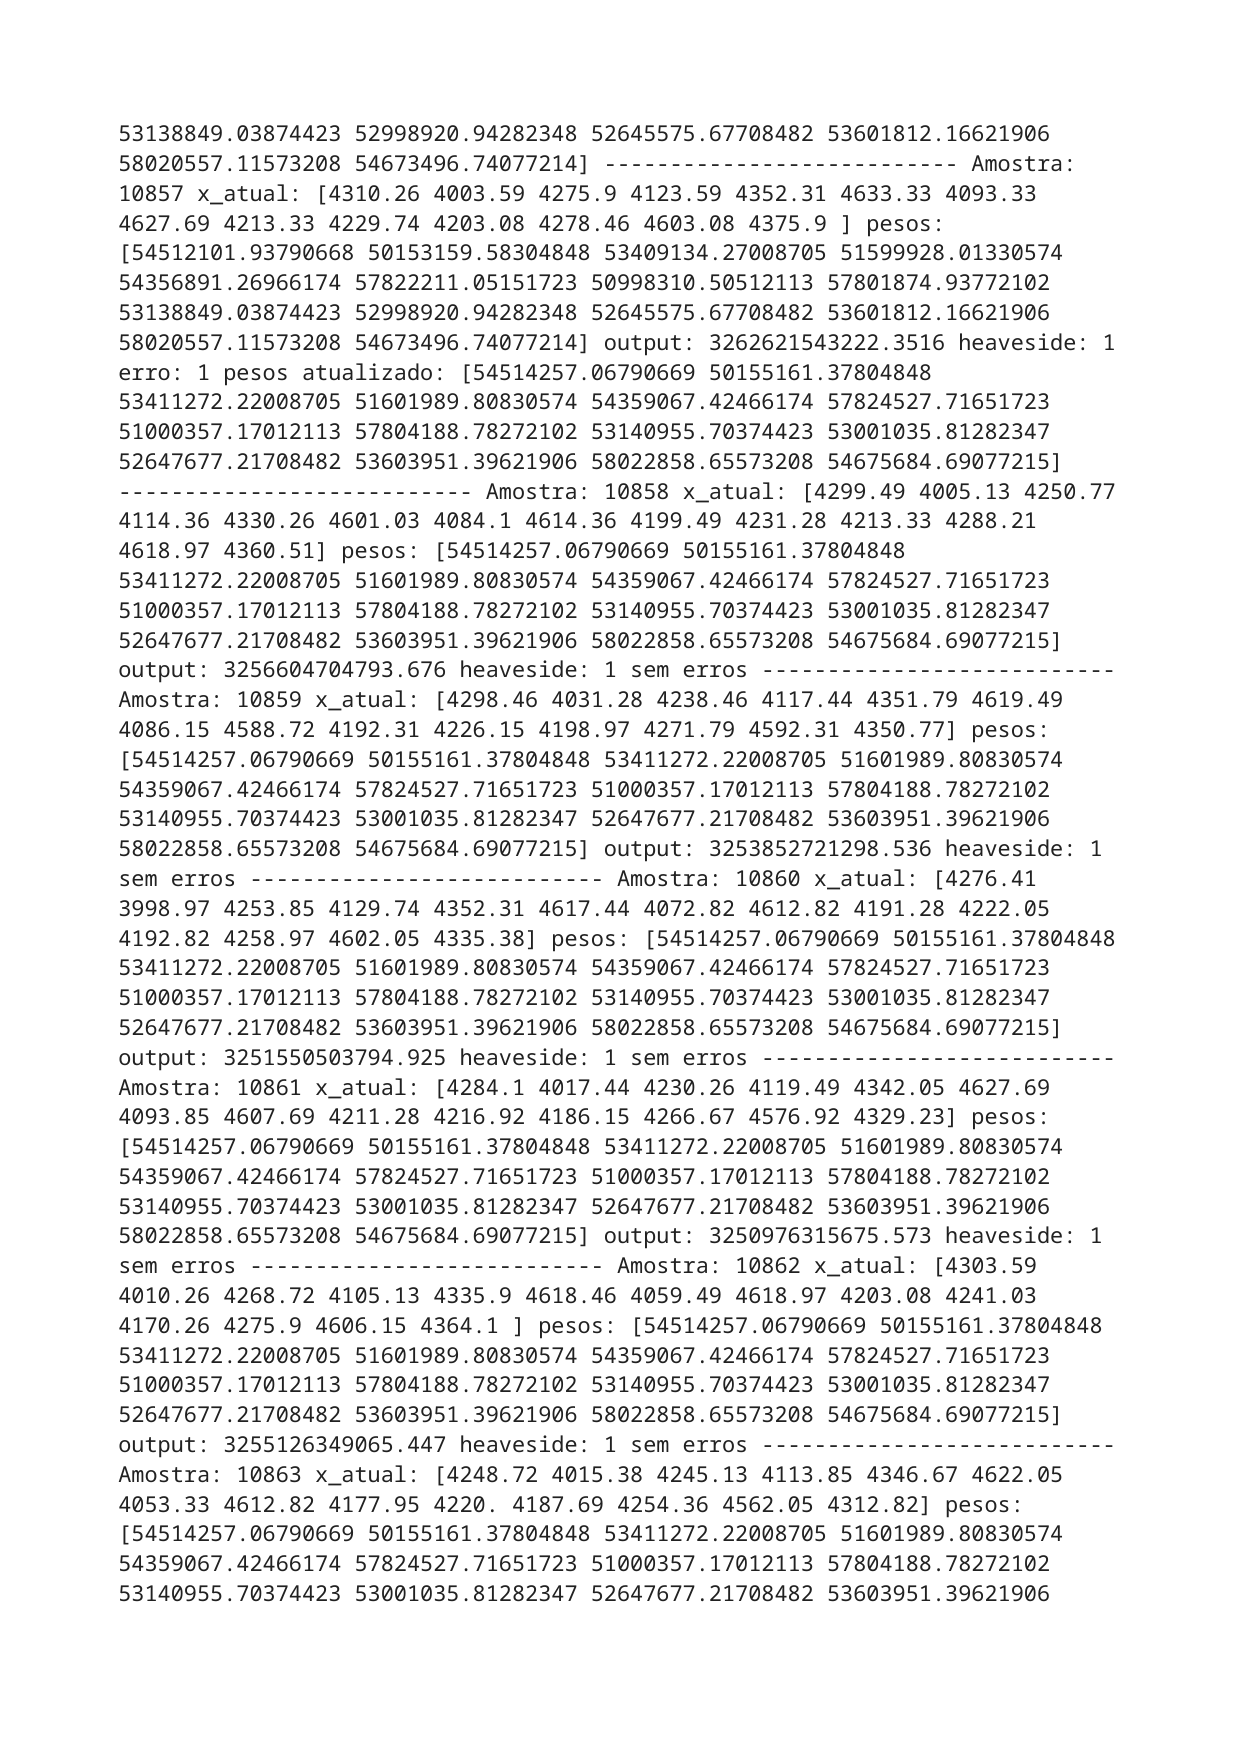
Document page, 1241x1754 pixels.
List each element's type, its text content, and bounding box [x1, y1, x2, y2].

text 53138849.03874423 52998920.94282348 52645575.67708482 53601812.16621906 58020557.11573208 54673496.74077214] --------------------------- Amostra: 10857 x_atual: [4310.26 4003.59 4275.9 4123.59 4352.31 4633.33 4093.33 4627.69 4213.33 4229.74 4203.08 4278.46 4603.08 4375.9 ] pesos: [54512101.93790668 50153159.58304848 53409134.27008705 51599928.01330574 54356891.26966174 57822211.05151723 50998310.50512113 57801874.93772102 53138849.03874423 52998920.94282348 52645575.67708482 53601812.16621906 58020557.11573208 54673496.74077214] output: 3262621543222.3516 heaveside: 1 erro: 1 pesos atualizado: [54514257.06790669 50155161.37804848 53411272.22008705 51601989.80830574 54359067.42466174 57824527.71651723 51000357.17012113 57804188.78272102 53140955.70374423 53001035.81282347 52647677.21708482 53603951.39621906 58022858.65573208 54675684.69077215] --------------------------- Amostra: 10858 x_atual: [4299.49 4005.13 4250.77 4114.36 4330.26 4601.03 4084.1 4614.36 4199.49 4231.28 4213.33 4288.21 4618.97 4360.51] pesos: [54514257.06790669 50155161.37804848 53411272.22008705 51601989.80830574 54359067.42466174 57824527.71651723 51000357.17012113 57804188.78272102 53140955.70374423 53001035.81282347 52647677.21708482 53603951.39621906 58022858.65573208 54675684.69077215] output: 3256604704793.676 heaveside: 1 sem erros --------------------------- Amostra: 10859 x_atual: [4298.46 4031.28 4238.46 4117.44 4351.79 4619.49 4086.15 4588.72 4192.31 4226.15 4198.97 4271.79 4592.31 4350.77] pesos: [54514257.06790669 50155161.37804848 53411272.22008705 51601989.80830574 54359067.42466174 57824527.71651723 51000357.17012113 57804188.78272102 53140955.70374423 53001035.81282347 52647677.21708482 53603951.39621906 58022858.65573208 54675684.69077215] output: 3253852721298.536 heaveside: 1 sem erros --------------------------- Amostra: 10860 x_atual: [4276.41 3998.97 4253.85 4129.74 4352.31 4617.44 4072.82 4612.82 4191.28 4222.05 4192.82 4258.97 4602.05 4335.38] pesos: [54514257.06790669 50155161.37804848 53411272.22008705 51601989.80830574 54359067.42466174 57824527.71651723 51000357.17012113 57804188.78272102 53140955.70374423 53001035.81282347 52647677.21708482 53603951.39621906 58022858.65573208 54675684.69077215] output: 3251550503794.925 heaveside: 1 sem erros --------------------------- Amostra: 10861 x_atual: [4284.1 4017.44 4230.26 4119.49 4342.05 4627.69 4093.85 4607.69 4211.28 4216.92 4186.15 4266.67 4576.92 4329.23] pesos: [54514257.06790669 50155161.37804848 53411272.22008705 51601989.80830574 54359067.42466174 57824527.71651723 51000357.17012113 57804188.78272102 53140955.70374423 53001035.81282347 52647677.21708482 53603951.39621906 58022858.65573208 54675684.69077215] output: 3250976315675.573 heaveside: 1 sem erros --------------------------- Amostra: 10862 x_atual: [4303.59 4010.26 4268.72 4105.13 4335.9 4618.46 4059.49 4618.97 4203.08 4241.03 4170.26 4275.9 4606.15 4364.1 ] pesos: [54514257.06790669 50155161.37804848 53411272.22008705 51601989.80830574 54359067.42466174 57824527.71651723 51000357.17012113 57804188.78272102 53140955.70374423 53001035.81282347 52647677.21708482 53603951.39621906 58022858.65573208 54675684.69077215] output: 3255126349065.447 heaveside: 1 sem erros --------------------------- Amostra: 10863 x_atual: [4248.72 4015.38 4245.13 4113.85 4346.67 4622.05 4053.33 4612.82 4177.95 4220. 4187.69 4254.36 4562.05 4312.82] pesos: [54514257.06790669 50155161.37804848 53411272.22008705 51601989.80830574 54359067.42466174 57824527.71651723 51000357.17012113 57804188.78272102 53140955.70374423 53001035.81282347 52647677.21708482 53603951.39621906 [118, 118, 1122, 1608]
